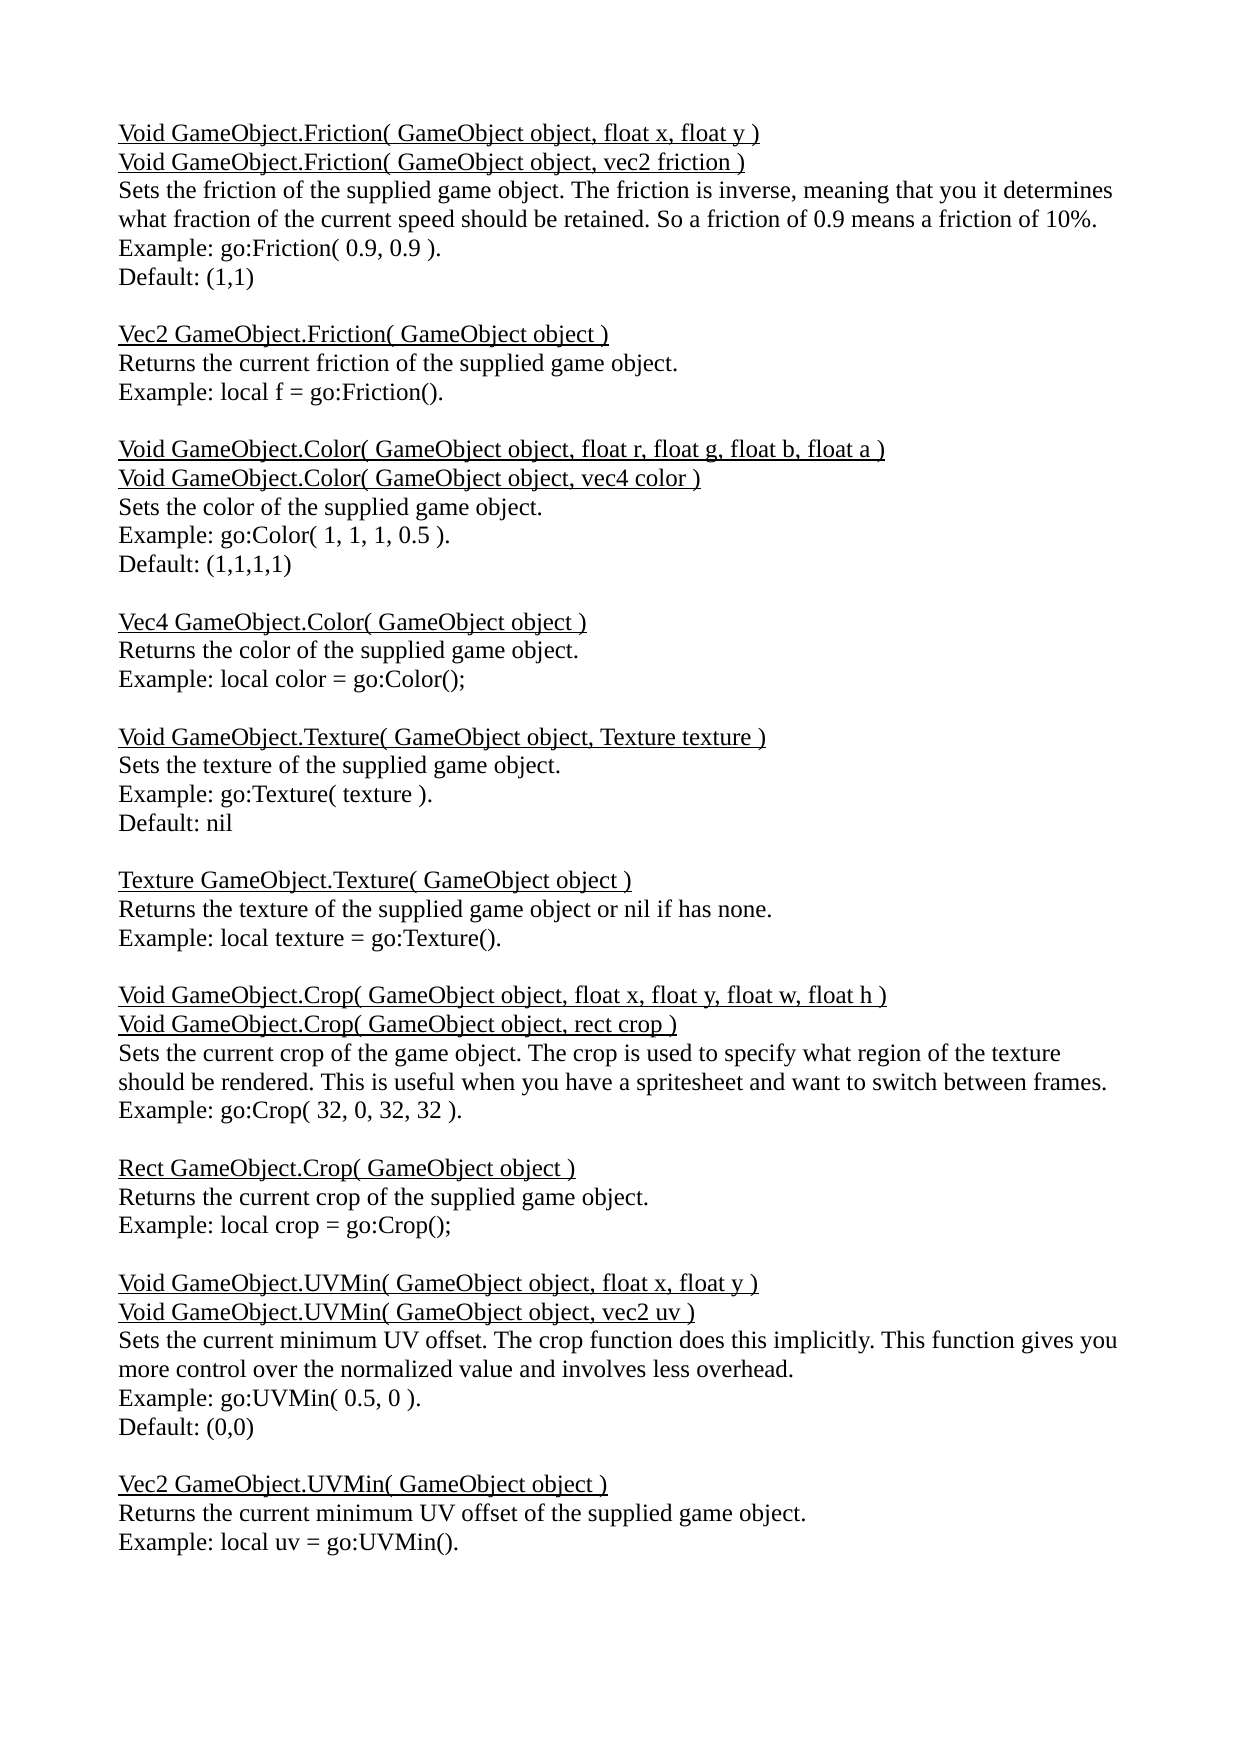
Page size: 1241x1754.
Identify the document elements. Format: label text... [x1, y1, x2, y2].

text Void GameObject.Color( GameObject object, float r, float g, float b, float a ) [118, 434, 1122, 463]
text Sets the texture of the supplied game object. [118, 751, 1122, 779]
text Example: local texture = go:Texture(). [118, 923, 1122, 952]
text Void GameObject.UVMin( GameObject object, vec2 uv ) [118, 1297, 1122, 1326]
text Vec2 GameObject.UVMin( GameObject object ) [118, 1469, 1122, 1498]
text Example: go:Crop( 32, 0, 32, 32 ). [118, 1096, 1122, 1124]
text Example: go:Texture( texture ). [118, 779, 1122, 808]
text Void GameObject.Crop( GameObject object, rect crop ) [118, 1009, 1122, 1038]
text Void GameObject.Crop( GameObject object, float x, float y, float w, float h ) [118, 981, 1122, 1009]
text Sets the current crop of the game object. The crop is used to specify what region of the texture should be rendered. This is useful when you have a spritesheet and want to switch between frames. [118, 1038, 1122, 1096]
text Example: local color = go:Color(); [118, 664, 1122, 693]
text Vec4 GameObject.Color( GameObject object ) [118, 607, 1122, 636]
text Void GameObject.Friction( GameObject object, float x, float y ) [118, 118, 1122, 147]
text Void GameObject.Friction( GameObject object, vec2 friction ) [118, 147, 1122, 176]
text Returns the texture of the supplied game object or nil if has none. [118, 894, 1122, 923]
text Void GameObject.Texture( GameObject object, Texture texture ) [118, 722, 1122, 751]
text Example: local f = go:Friction(). [118, 377, 1122, 406]
text Example: go:UVMin( 0.5, 0 ). [118, 1383, 1122, 1412]
text Sets the current minimum UV offset. The crop function does this implicitly. This function gives you more control over the normalized value and involves less overhead. [118, 1326, 1122, 1383]
text Default: (1,1,1,1) [118, 549, 1122, 578]
text Example: local uv = go:UVMin(). [118, 1527, 1122, 1556]
text Returns the current minimum UV offset of the supplied game object. [118, 1498, 1122, 1527]
text Texture GameObject.Texture( GameObject object ) [118, 866, 1122, 894]
text Returns the current crop of the supplied game object. [118, 1182, 1122, 1211]
text Example: go:Friction( 0.9, 0.9 ). [118, 233, 1122, 262]
text Example: local crop = go:Crop(); [118, 1211, 1122, 1239]
text Void GameObject.UVMin( GameObject object, float x, float y ) [118, 1268, 1122, 1297]
text Sets the color of the supplied game object. [118, 492, 1122, 521]
text Void GameObject.Color( GameObject object, vec4 color ) [118, 463, 1122, 492]
text Sets the friction of the supplied game object. The friction is inverse, meaning that you it determines what fraction of the current speed should be retained. So a friction of 0.9 means a friction of 10%. [118, 176, 1122, 233]
text Rect GameObject.Crop( GameObject object ) [118, 1153, 1122, 1182]
text Default: (1,1) [118, 262, 1122, 291]
text Vec2 GameObject.Friction( GameObject object ) [118, 319, 1122, 348]
text Returns the current friction of the supplied game object. [118, 348, 1122, 377]
text Default: (0,0) [118, 1412, 1122, 1441]
text Default: nil [118, 808, 1122, 837]
text Returns the color of the supplied game object. [118, 636, 1122, 664]
text Example: go:Color( 1, 1, 1, 0.5 ). [118, 521, 1122, 549]
